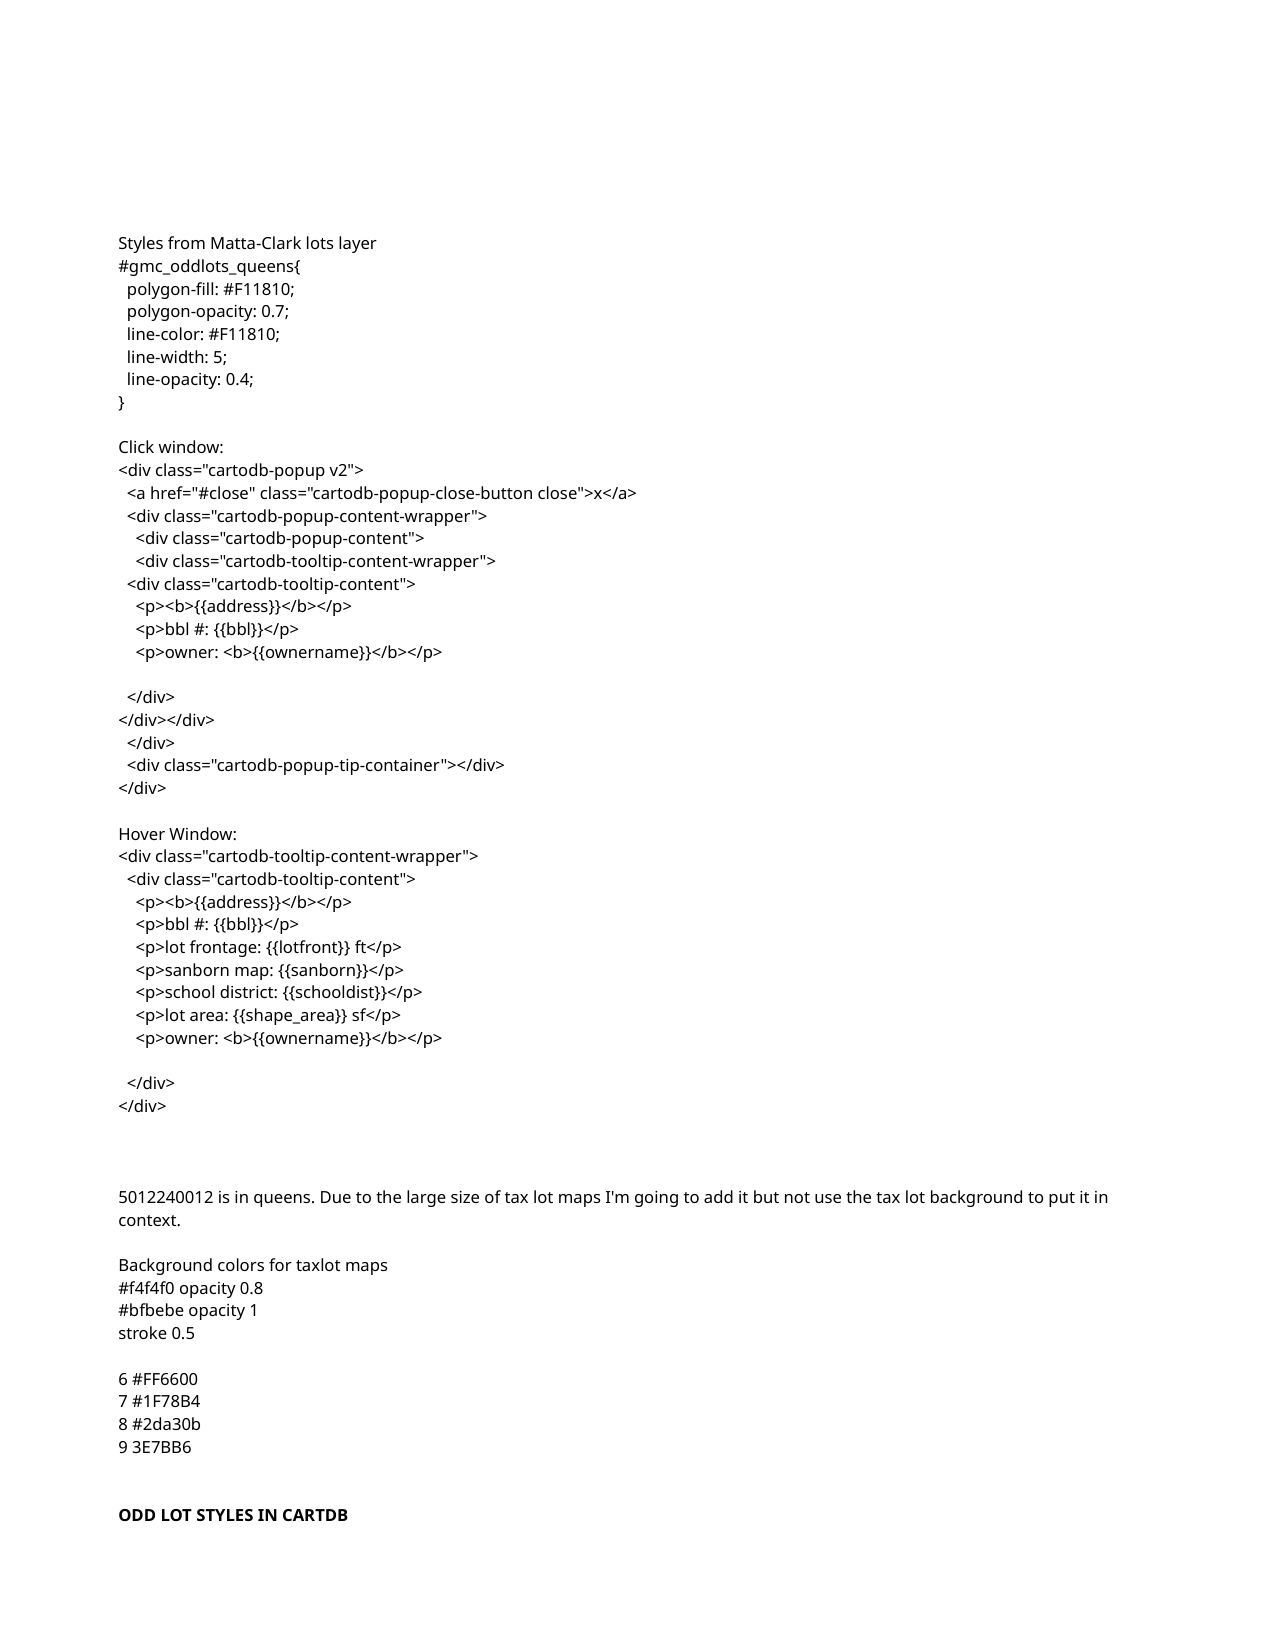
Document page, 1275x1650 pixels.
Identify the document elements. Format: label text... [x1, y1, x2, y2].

text </div> [118, 1094, 1157, 1117]
text </div> [118, 777, 1157, 799]
text 8 #2da30b [118, 1412, 1157, 1435]
text </div></div> [118, 708, 1157, 731]
text <div class="cartodb-popup v2"> [118, 459, 1157, 481]
text line-width: 5; [118, 345, 1157, 368]
text <div class="cartodb-tooltip-content"> [118, 572, 1157, 595]
text 9 3E7BB6 [118, 1435, 1157, 1458]
text <p><b>{{address}}</b></p> [118, 890, 1157, 913]
text <p>bbl #: {{bbl}}</p> [118, 618, 1157, 640]
text <p>school district: {{schooldist}}</p> [118, 981, 1157, 1004]
text <div class="cartodb-tooltip-content-wrapper"> [118, 549, 1157, 572]
text <p>lot area: {{shape_area}} sf</p> [118, 1004, 1157, 1026]
text <p><b>{{address}}</b></p> [118, 595, 1157, 618]
text Background colors for taxlot maps [118, 1253, 1157, 1276]
text <div class="cartodb-tooltip-content"> [118, 867, 1157, 890]
text #f4f4f0 opacity 0.8 [118, 1276, 1157, 1299]
text </div> [118, 686, 1157, 708]
text line-color: #F11810; [118, 322, 1157, 345]
text </div> [118, 1072, 1157, 1094]
text 5012240012 is in queens. Due to the large size of tax lot maps I'm going to add it but not use the tax lot background to put it in context. [118, 1185, 1157, 1231]
text <div class="cartodb-popup-tip-container"></div> [118, 754, 1157, 777]
text polygon-fill: #F11810; [118, 277, 1157, 300]
text } [118, 391, 1157, 413]
text 6 #FF6600 [118, 1367, 1157, 1390]
text Hover Window: [118, 822, 1157, 845]
text line-opacity: 0.4; [118, 368, 1157, 391]
text 7 #1F78B4 [118, 1390, 1157, 1412]
text <div class="cartodb-popup-content"> [118, 527, 1157, 549]
text <p>bbl #: {{bbl}}</p> [118, 913, 1157, 936]
text </div> [118, 731, 1157, 754]
text stroke 0.5 [118, 1322, 1157, 1344]
text <p>owner: <b>{{ownername}}</b></p> [118, 1026, 1157, 1049]
text <div class="cartodb-tooltip-content-wrapper"> [118, 845, 1157, 867]
text ODD LOT STYLES IN CARTDB [118, 1503, 1157, 1526]
text #bfbebe opacity 1 [118, 1299, 1157, 1322]
text Click window: [118, 436, 1157, 459]
text <p>sanborn map: {{sanborn}}</p> [118, 958, 1157, 981]
text <p>lot frontage: {{lotfront}} ft</p> [118, 936, 1157, 958]
text <p>owner: <b>{{ownername}}</b></p> [118, 640, 1157, 663]
text Styles from Matta-Clark lots layer [118, 232, 1157, 254]
text <a href="#close" class="cartodb-popup-close-button close">x</a> [118, 481, 1157, 504]
text polygon-opacity: 0.7; [118, 300, 1157, 322]
text <div class="cartodb-popup-content-wrapper"> [118, 504, 1157, 527]
text #gmc_oddlots_queens{ [118, 254, 1157, 277]
